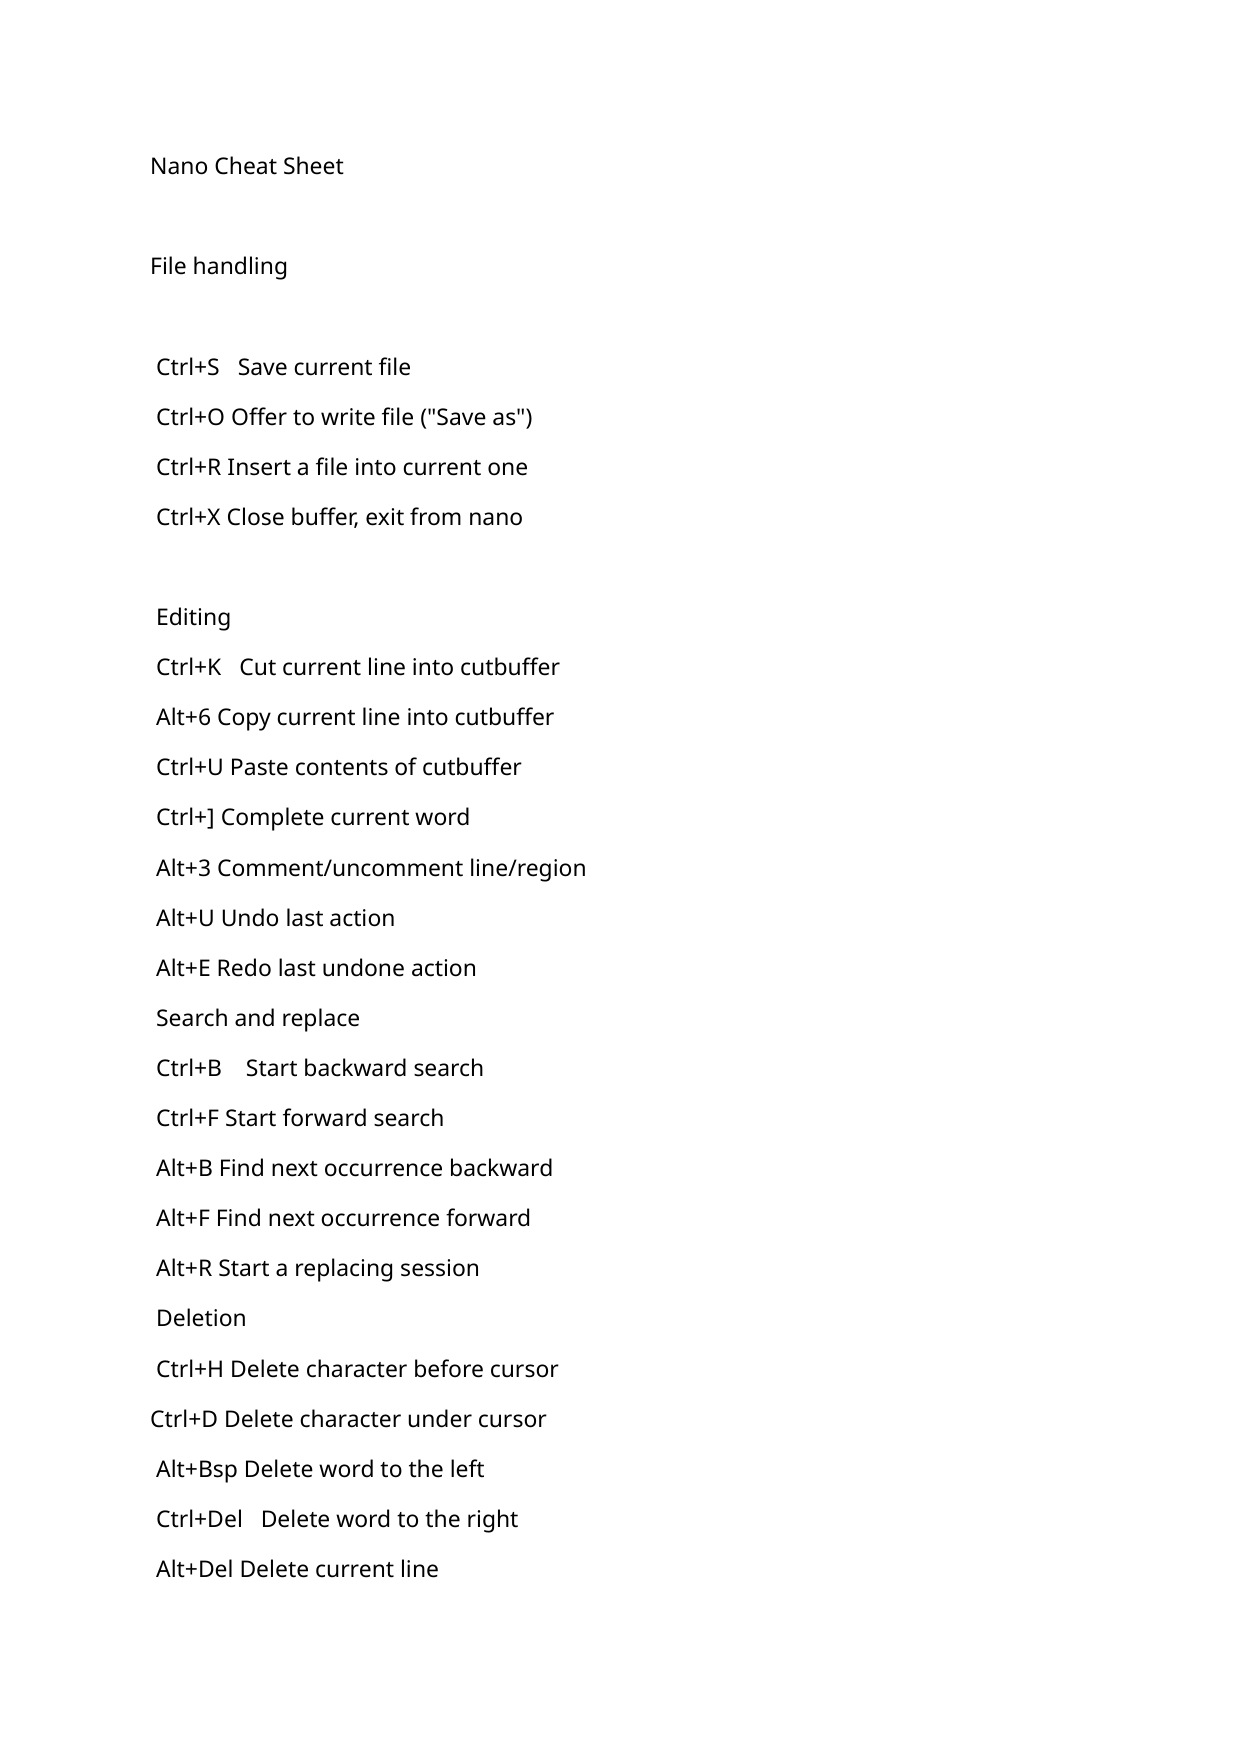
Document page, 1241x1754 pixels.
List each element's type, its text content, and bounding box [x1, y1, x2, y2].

text Search and replace [150, 1002, 1090, 1033]
text Alt+6 Copy current line into cutbuffer [150, 701, 1090, 732]
text Ctrl+K Cut current line into cutbuffer [150, 651, 1090, 682]
text Deletion [150, 1302, 1090, 1334]
text Alt+3 Comment/uncomment line/region [150, 851, 1090, 883]
text File handling [150, 250, 1090, 281]
text Ctrl+R Insert a file into current one [150, 451, 1090, 482]
text Ctrl+] Complete current word [150, 801, 1090, 833]
text Alt+R Start a replacing session [150, 1252, 1090, 1283]
text Ctrl+S Save current file [150, 350, 1090, 382]
text Editing [150, 601, 1090, 632]
text Ctrl+F Start forward search [150, 1102, 1090, 1133]
text Alt+Del Delete current line [150, 1553, 1090, 1584]
text Ctrl+O Offer to write file ("Save as") [150, 401, 1090, 432]
text Ctrl+B Start backward search [150, 1052, 1090, 1083]
text Ctrl+X Close buffer, exit from nano [150, 501, 1090, 532]
text Ctrl+H Delete character before cursor [150, 1352, 1090, 1384]
text Ctrl+U Paste contents of cutbuffer [150, 751, 1090, 782]
text Ctrl+Del Delete word to the right [150, 1503, 1090, 1534]
text Ctrl+D Delete character under cursor [150, 1403, 1090, 1434]
text Alt+F Find next occurrence forward [150, 1202, 1090, 1233]
text Alt+Bsp Delete word to the left [150, 1453, 1090, 1484]
text Alt+U Undo last action [150, 902, 1090, 933]
text Alt+E Redo last undone action [150, 952, 1090, 983]
text Alt+B Find next occurrence backward [150, 1152, 1090, 1183]
text Nano Cheat Sheet [150, 150, 1090, 181]
